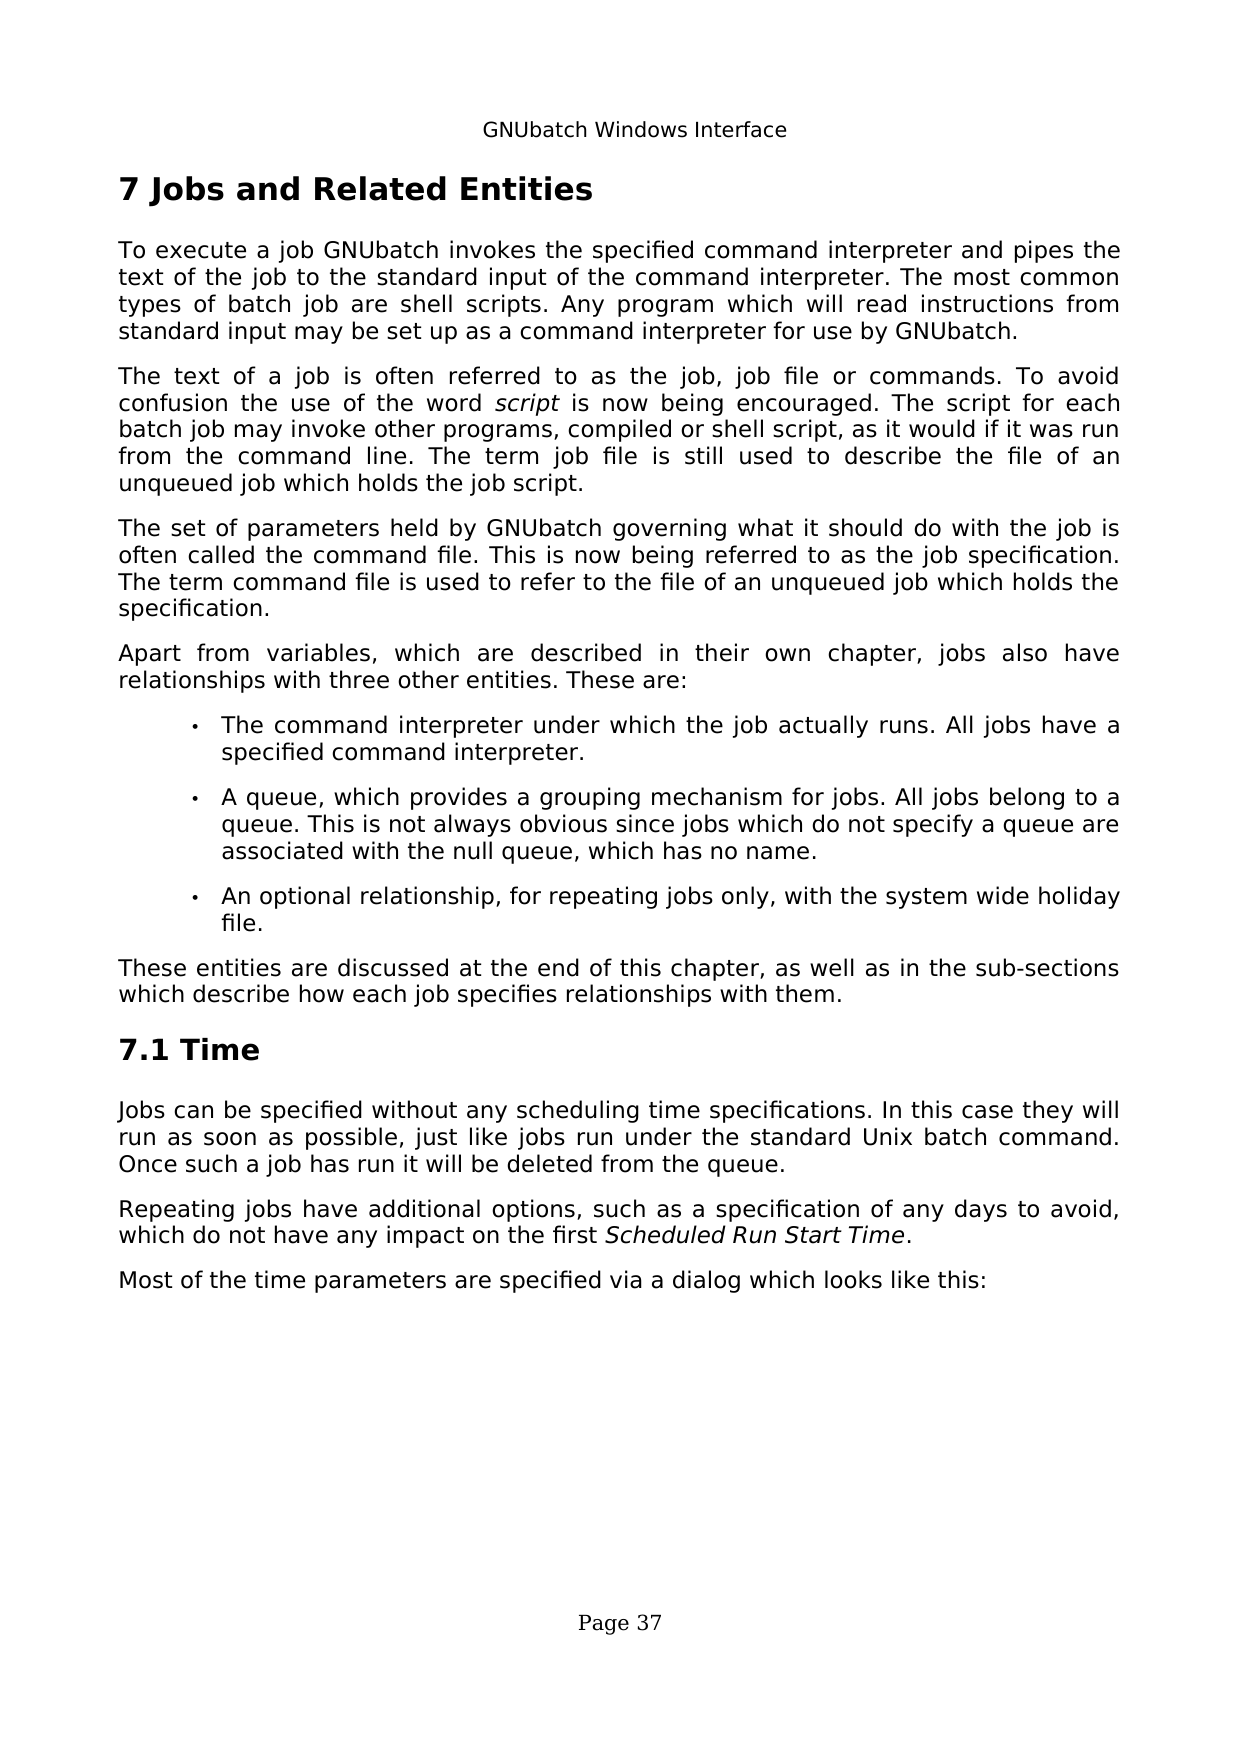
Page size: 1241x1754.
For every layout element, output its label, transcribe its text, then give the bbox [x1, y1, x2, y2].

text The set of parameters held by GNUbatch governing what it should do with the job is often called the command file. This is now being referred to as the job specification. The term command file is used to refer to the file of an unqueued job which holds the specification. [118, 515, 1122, 622]
text These entities are discussed at the end of this chapter, as well as in the sub-sections which describe how each job specifies relationships with them. [118, 955, 1122, 1008]
list An optional relationship, for repeating jobs only, with the system wide holiday file. [192, 883, 1122, 937]
text To execute a job GNUbatch invokes the specified command interpreter and pipes the text of the job to the standard input of the command interpreter. The most common types of batch job are shell scripts. Any program which will read instructions from standard input may be set up as a command interpreter for use by GNUbatch. [118, 238, 1122, 345]
text Repeating jobs have additional options, such as a specification of any days to avoid, which do not have any impact on the first Scheduled Run Start Time. [118, 1196, 1122, 1249]
text Jobs can be specified without any scheduling time specifications. In this case they will run as soon as possible, just like jobs run under the standard Unix batch command. Once such a job has run it will be deleted from the queue. [118, 1097, 1122, 1177]
list The command interpreter under which the job actually runs. All jobs have a specified command interpreter. [192, 712, 1122, 766]
text The text of a job is often referred to as the job, job file or commands. To avoid confusion the use of the word script is now being encouraged. The script for each batch job may invoke other programs, compiled or shell script, as it would if it was run from the command line. The term job file is still used to describe the file of an unqueued job which holds the job script. [118, 363, 1122, 497]
list A queue, which provides a grouping mechanism for jobs. All jobs belong to a queue. This is not always obvious since jobs which do not specify a queue are associated with the null queue, which has no name. [192, 784, 1122, 865]
text Most of the time parameters are specified via a dialog which looks like this: [118, 1268, 1122, 1294]
subtitle Time [118, 1033, 1122, 1068]
subtitle Jobs and Related Entities [118, 172, 1122, 208]
text Apart from variables, which are described in their own chapter, jobs also have relationships with three other entities. These are: [118, 641, 1122, 694]
